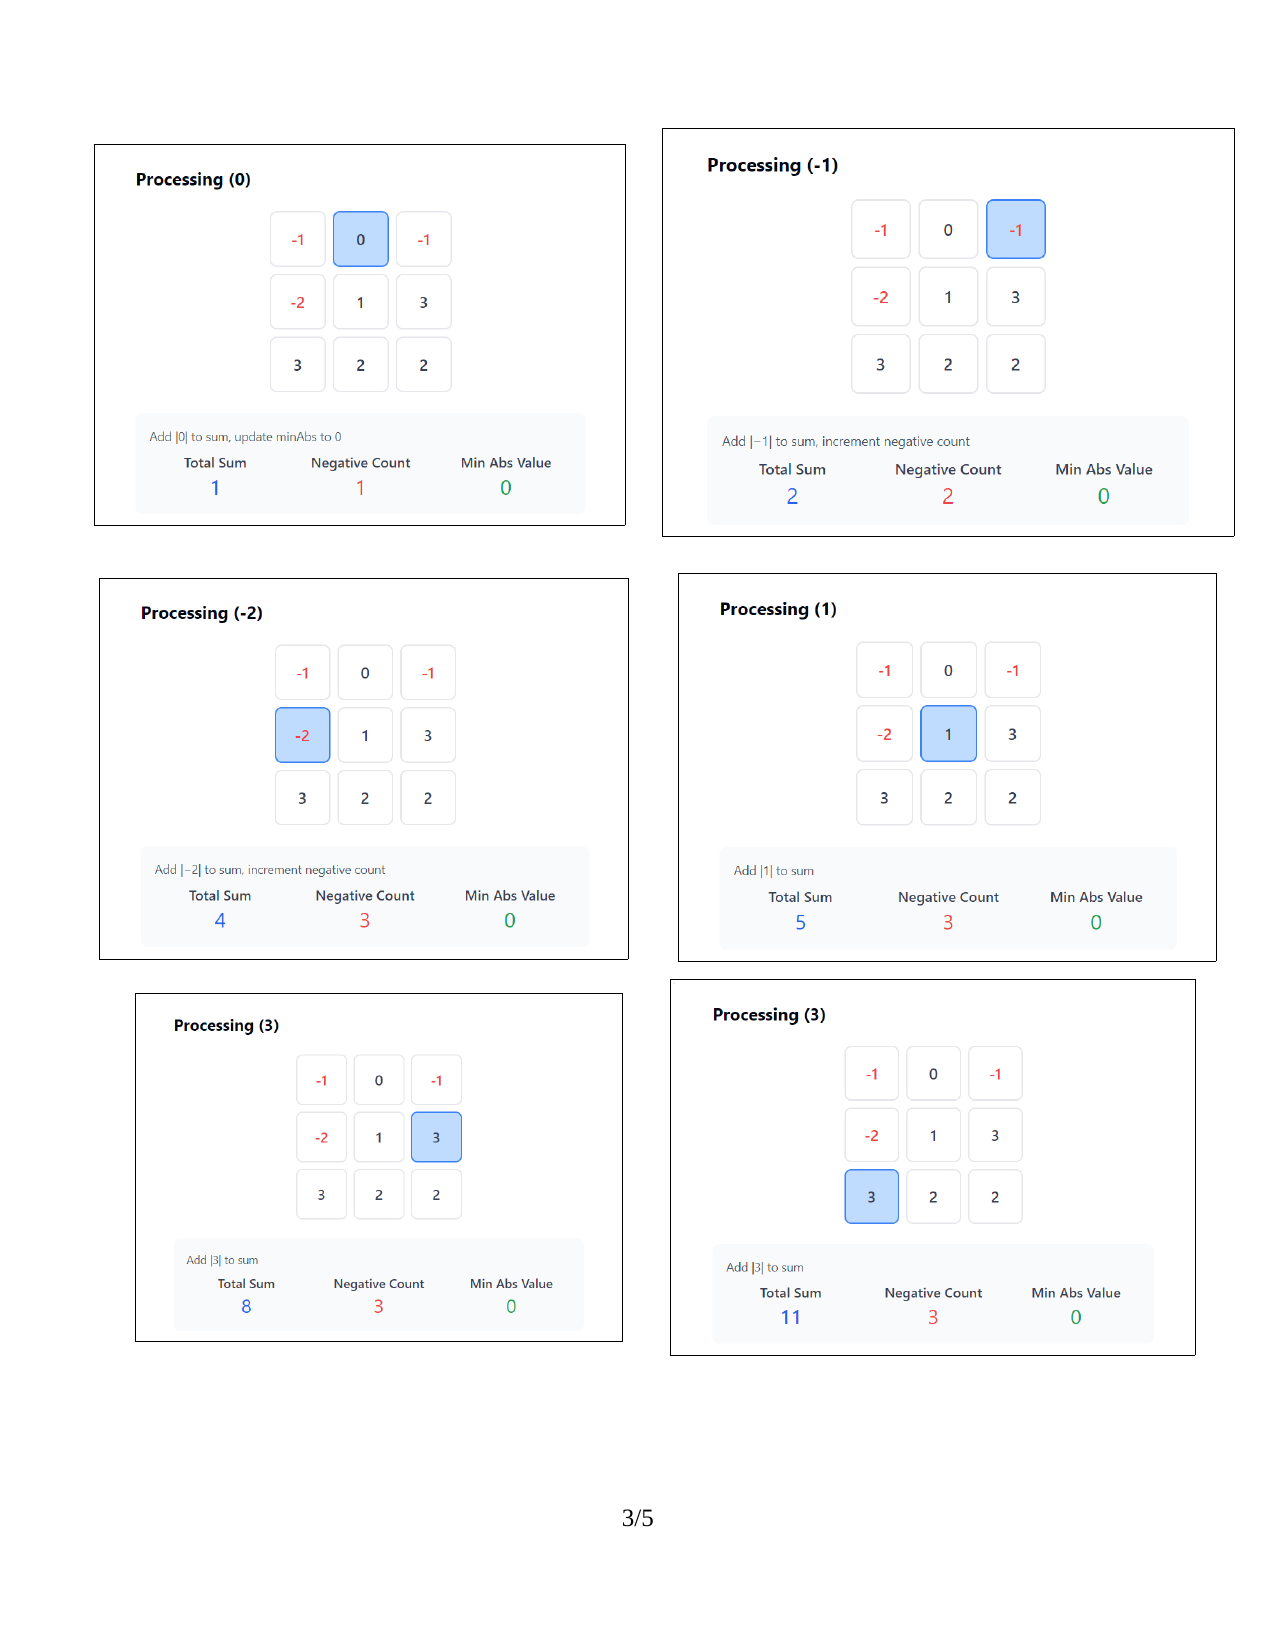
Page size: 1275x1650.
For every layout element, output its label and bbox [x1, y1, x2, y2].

picture [673, 982, 1193, 1352]
picture [664, 130, 1231, 534]
picture [680, 576, 1213, 959]
picture [102, 581, 626, 957]
picture [137, 995, 620, 1338]
picture [96, 146, 623, 523]
